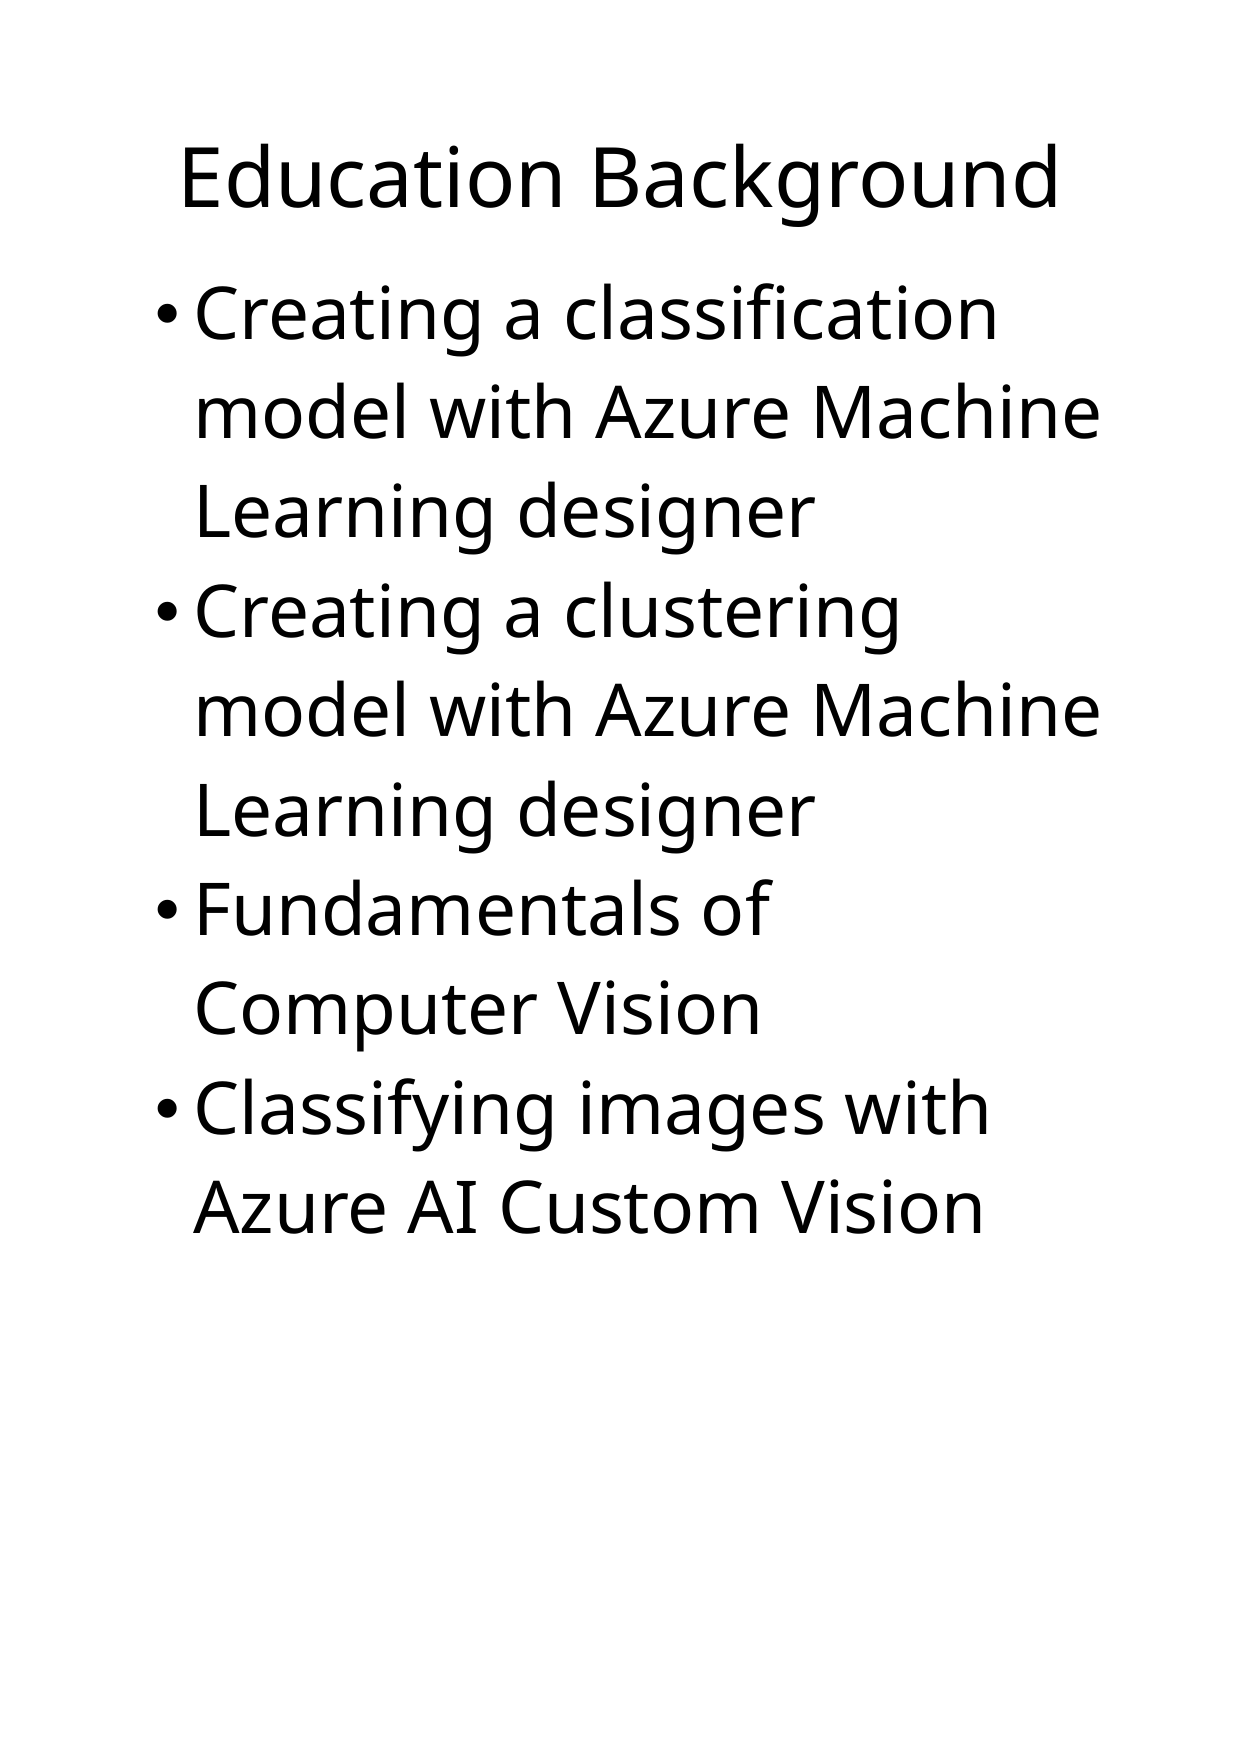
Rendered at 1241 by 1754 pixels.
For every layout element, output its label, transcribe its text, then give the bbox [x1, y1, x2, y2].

list Creating a clustering model with Azure Machine Learning designer [156, 559, 1122, 857]
list Fundamentals of Computer Vision [156, 857, 1122, 1056]
list Creating a classification model with Azure Machine Learning designer [156, 261, 1122, 559]
list Classifying images with Azure AI Custom Vision [156, 1056, 1122, 1255]
